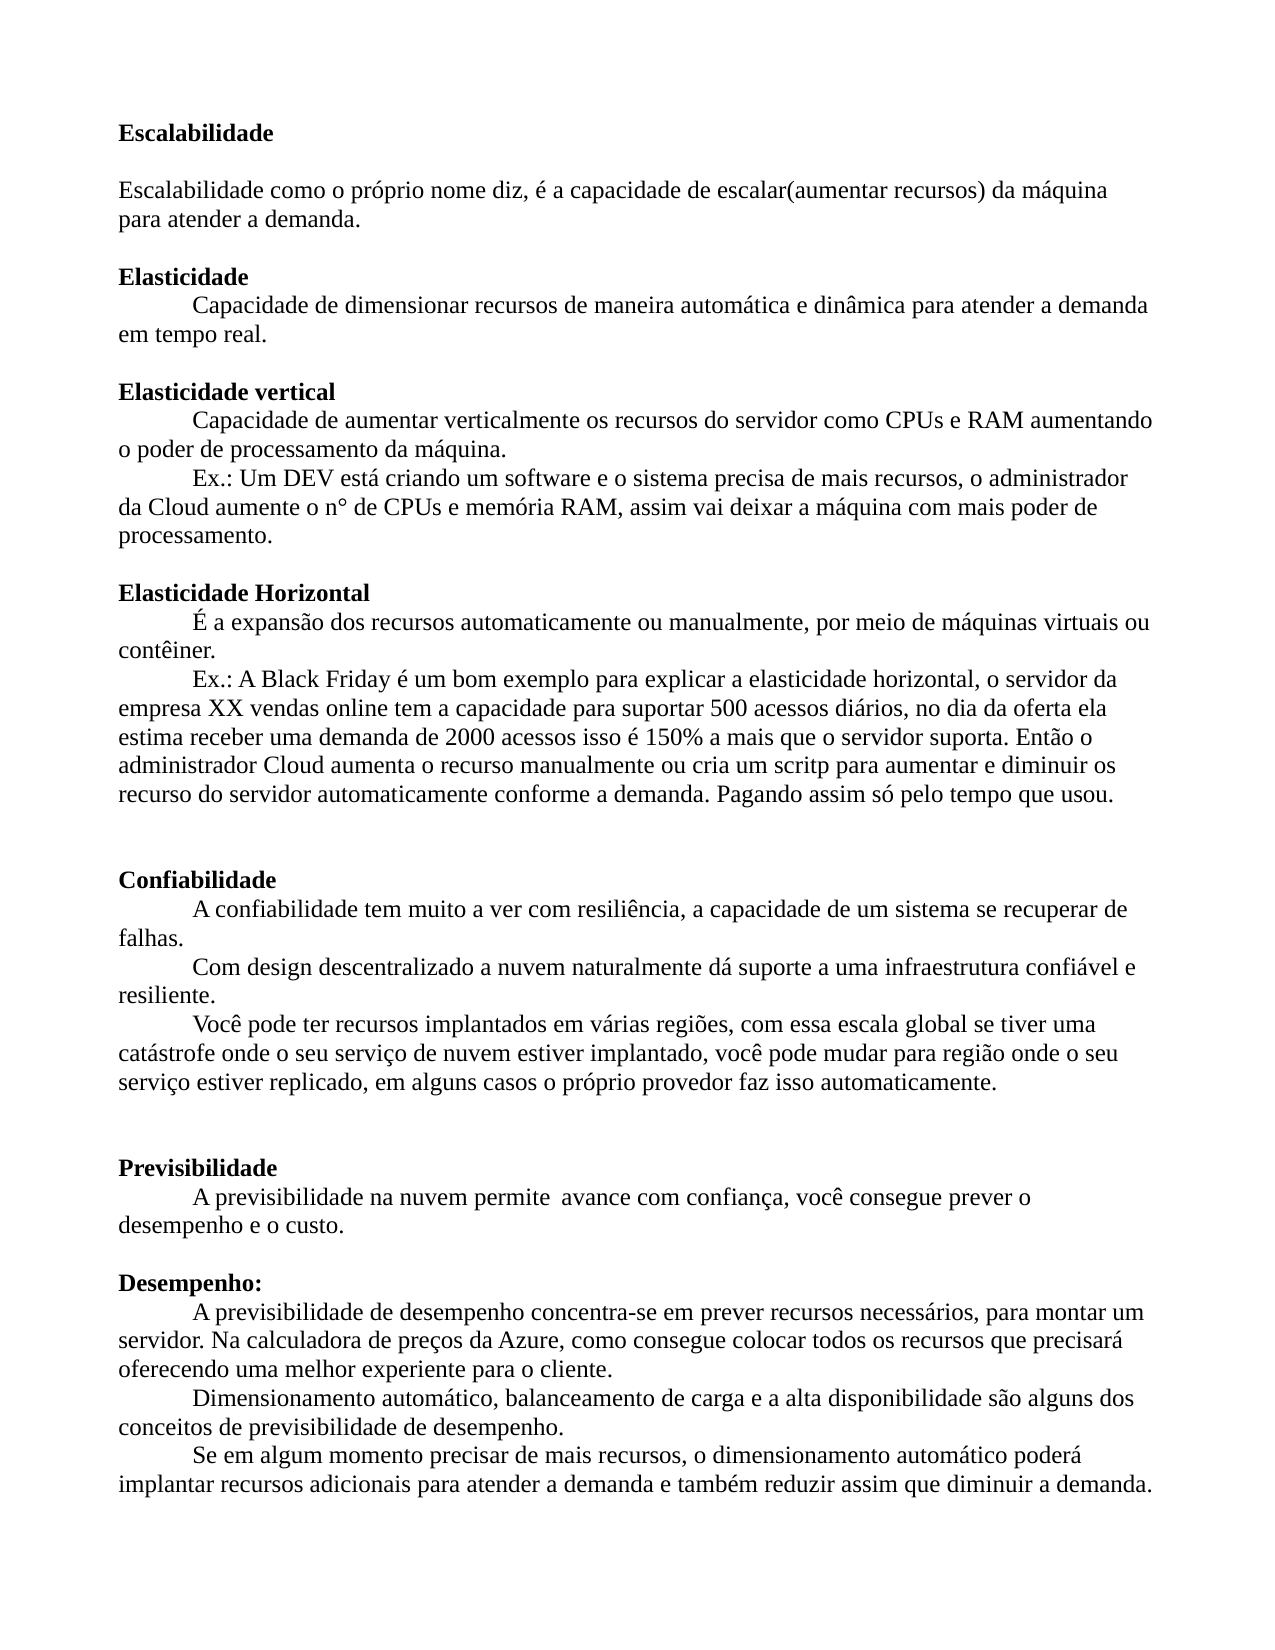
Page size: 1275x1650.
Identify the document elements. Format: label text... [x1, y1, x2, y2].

text Capacidade de dimensionar recursos de maneira automática e dinâmica para atender a demanda em tempo real. [118, 291, 1157, 348]
text Previsibilidade [118, 1153, 1157, 1182]
text Capacidade de aumentar verticalmente os recursos do servidor como CPUs e RAM aumentando o poder de processamento da máquina. [118, 406, 1157, 463]
text Com design descentralizado a nuvem naturalmente dá suporte a uma infraestrutura confiável e resiliente. [118, 952, 1157, 1009]
text Se em algum momento precisar de mais recursos, o dimensionamento automático poderá implantar recursos adicionais para atender a demanda e também reduzir assim que diminuir a demanda. [118, 1441, 1157, 1498]
text A previsibilidade na nuvem permite avance com confiança, você consegue prever o desempenho e o custo. [118, 1182, 1157, 1239]
text Ex.: A Black Friday é um bom exemplo para explicar a elasticidade horizontal, o servidor da empresa XX vendas online tem a capacidade para suportar 500 acessos diários, no dia da oferta ela estima receber uma demanda de 2000 acessos isso é 150% a mais que o servidor suporta. Então o administrador Cloud aumenta o recurso manualmente ou cria um scritp para aumentar e diminuir os recurso do servidor automaticamente conforme a demanda. Pagando assim só pelo tempo que usou. [118, 664, 1157, 808]
text Escalabilidade como o próprio nome diz, é a capacidade de escalar(aumentar recursos) da máquina para atender a demanda. [118, 176, 1157, 233]
text É a expansão dos recursos automaticamente ou manualmente, por meio de máquinas virtuais ou contêiner. [118, 607, 1157, 664]
text A previsibilidade de desempenho concentra-se em prever recursos necessários, para montar um servidor. Na calculadora de preços da Azure, como consegue colocar todos os recursos que precisará oferecendo uma melhor experiente para o cliente. [118, 1297, 1157, 1383]
text Desempenho: [118, 1268, 1157, 1297]
text Escalabilidade [118, 118, 1157, 147]
text Confiabilidade [118, 866, 1157, 894]
text Elasticidade Horizontal [118, 578, 1157, 607]
text Ex.: Um DEV está criando um software e o sistema precisa de mais recursos, o administrador da Cloud aumente o n° de CPUs e memória RAM, assim vai deixar a máquina com mais poder de processamento. [118, 463, 1157, 549]
text Dimensionamento automático, balanceamento de carga e a alta disponibilidade são alguns dos conceitos de previsibilidade de desempenho. [118, 1383, 1157, 1441]
text A confiabilidade tem muito a ver com resiliência, a capacidade de um sistema se recuperar de falhas. [118, 894, 1157, 952]
text Elasticidade [118, 262, 1157, 291]
text Você pode ter recursos implantados em várias regiões, com essa escala global se tiver uma catástrofe onde o seu serviço de nuvem estiver implantado, você pode mudar para região onde o seu serviço estiver replicado, em alguns casos o próprio provedor faz isso automaticamente. [118, 1009, 1157, 1096]
text Elasticidade vertical [118, 377, 1157, 406]
